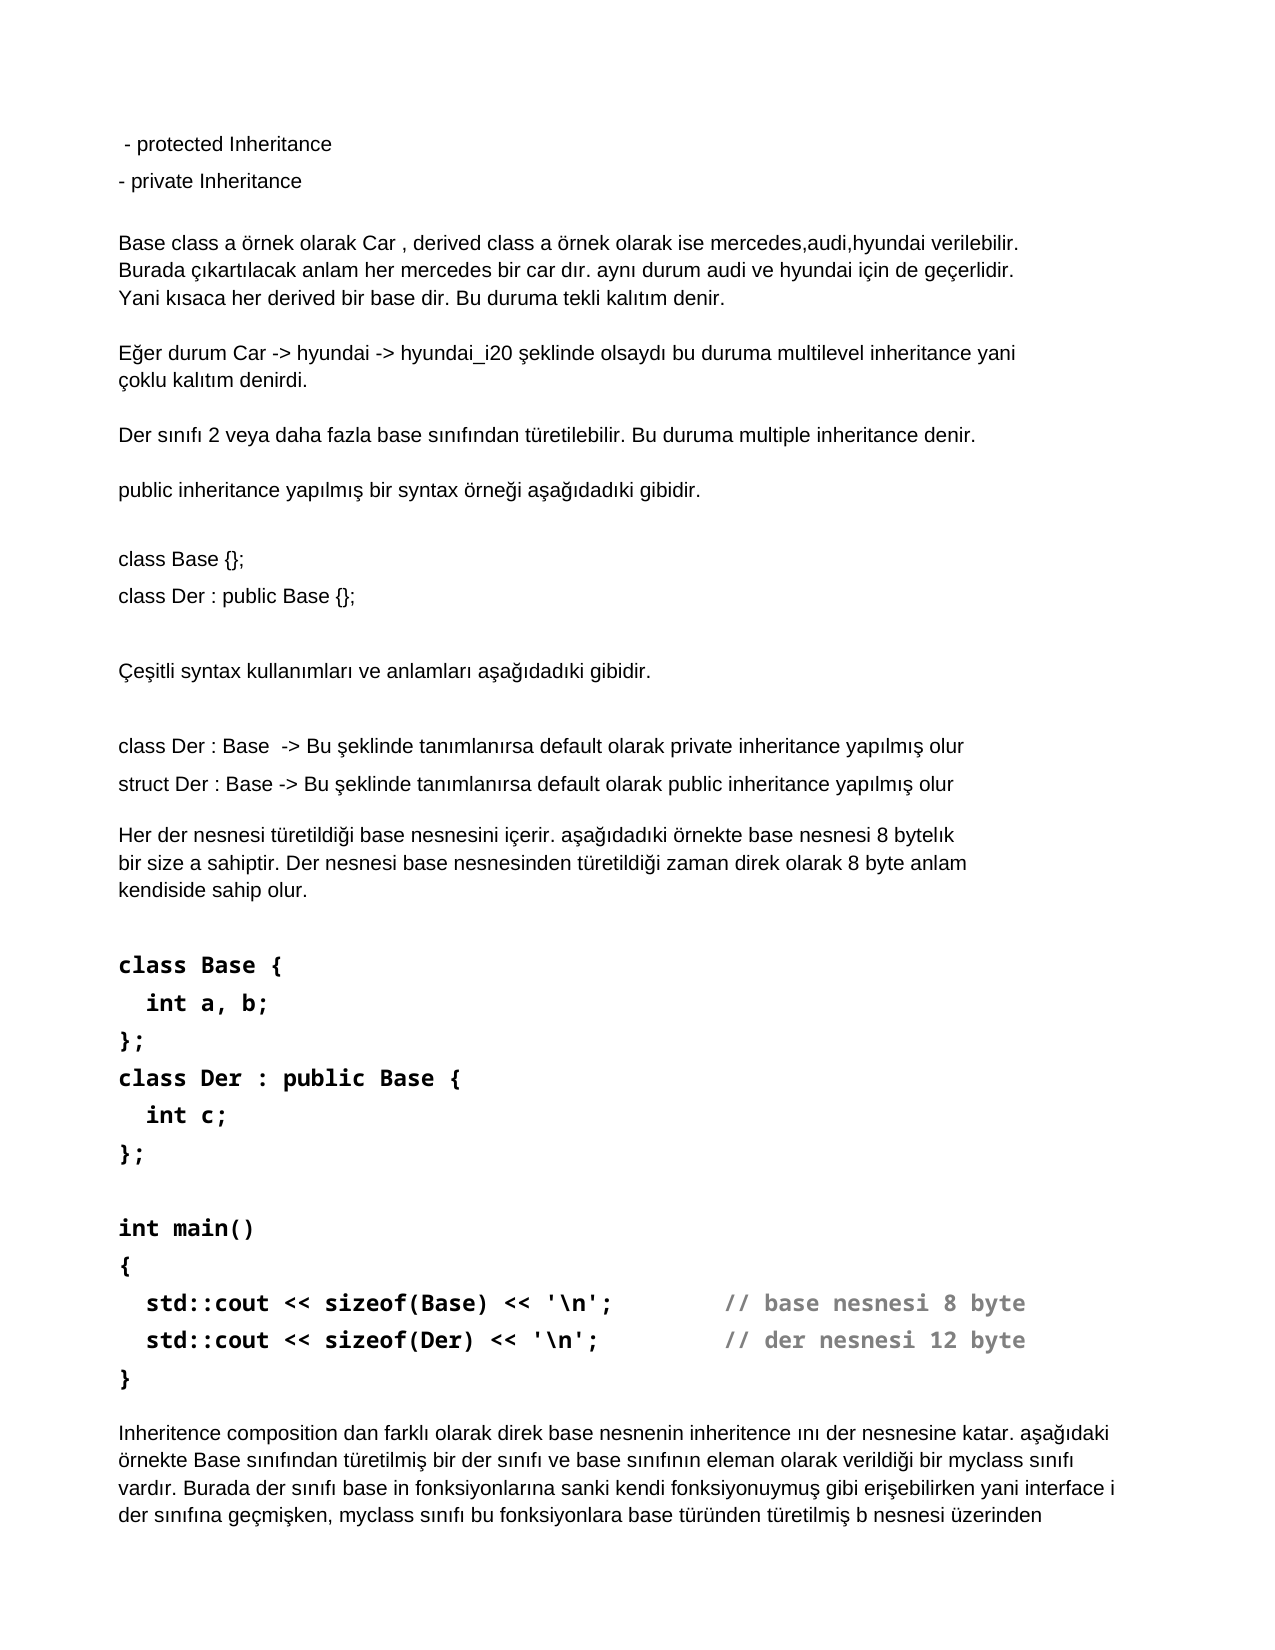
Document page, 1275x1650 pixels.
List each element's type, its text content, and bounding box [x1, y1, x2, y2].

text der sınıfına geçmişken, myclass sınıfı bu fonksiyonlara base türünden türetilmiş b nesnesi üzerinden [118, 1503, 1157, 1527]
text } [118, 1356, 1157, 1393]
text Her der nesnesi türetildiği base nesnesini içerir. aşağıdadıki örnekte base nesnesi 8 bytelık [118, 823, 1157, 847]
text }; [118, 1131, 1157, 1168]
text class Base {}; [118, 533, 1157, 571]
text Der sınıfı 2 veya daha fazla base sınıfından türetilebilir. Bu duruma multiple inheritance denir. [118, 423, 1157, 447]
text std::cout << sizeof(Base) << '\n'; // base nesnesi 8 byte [118, 1281, 1157, 1318]
text örnekte Base sınıfından türetilmiş bir der sınıfı ve base sınıfının eleman olarak verildiği bir myclass sınıfı [118, 1448, 1157, 1472]
text Base class a örnek olarak Car , derived class a örnek olarak ise mercedes,audi,hyundai verilebilir. [118, 231, 1157, 254]
text bir size a sahiptir. Der nesnesi base nesnesinden türetildiği zaman direk olarak 8 byte anlam [118, 851, 1157, 874]
text class Der : Base -> Bu şeklinde tanımlanırsa default olarak private inheritance yapılmış olur [118, 721, 1157, 758]
text public inheritance yapılmış bir syntax örneği aşağıdadıki gibidir. [118, 478, 1157, 502]
text vardır. Burada der sınıfı base in fonksiyonlarına sanki kendi fonksiyonuymuş gibi erişebilirken yani interface i [118, 1476, 1157, 1499]
text Burada çıkartılacak anlam her mercedes bir car dır. aynı durum audi ve hyundai için de geçerlidir. [118, 258, 1157, 282]
text Yani kısaca her derived bir base dir. Bu duruma tekli kalıtım denir. [118, 286, 1157, 309]
text Eğer durum Car -> hyundai -> hyundai_i20 şeklinde olsaydı bu duruma multilevel inheritance yani [118, 341, 1157, 364]
text int main() [118, 1206, 1157, 1243]
text class Base { [118, 943, 1157, 981]
text kendiside sahip olur. [118, 878, 1157, 902]
text }; [118, 1018, 1157, 1056]
text int a, b; [118, 981, 1157, 1018]
text Çeşitli syntax kullanımları ve anlamları aşağıdadıki gibidir. [118, 646, 1157, 683]
text { [118, 1243, 1157, 1281]
text class Der : public Base {}; [118, 571, 1157, 608]
text - protected Inheritance [118, 118, 1157, 156]
text int c; [118, 1093, 1157, 1131]
text std::cout << sizeof(Der) << '\n'; // der nesnesi 12 byte [118, 1318, 1157, 1356]
text Inheritence composition dan farklı olarak direk base nesnenin inheritence ını der nesnesine katar. aşağıdaki [118, 1421, 1157, 1444]
text - private Inheritance [118, 156, 1157, 193]
text çoklu kalıtım denirdi. [118, 368, 1157, 392]
text struct Der : Base -> Bu şeklinde tanımlanırsa default olarak public inheritance yapılmış olur [118, 758, 1157, 796]
text class Der : public Base { [118, 1056, 1157, 1093]
